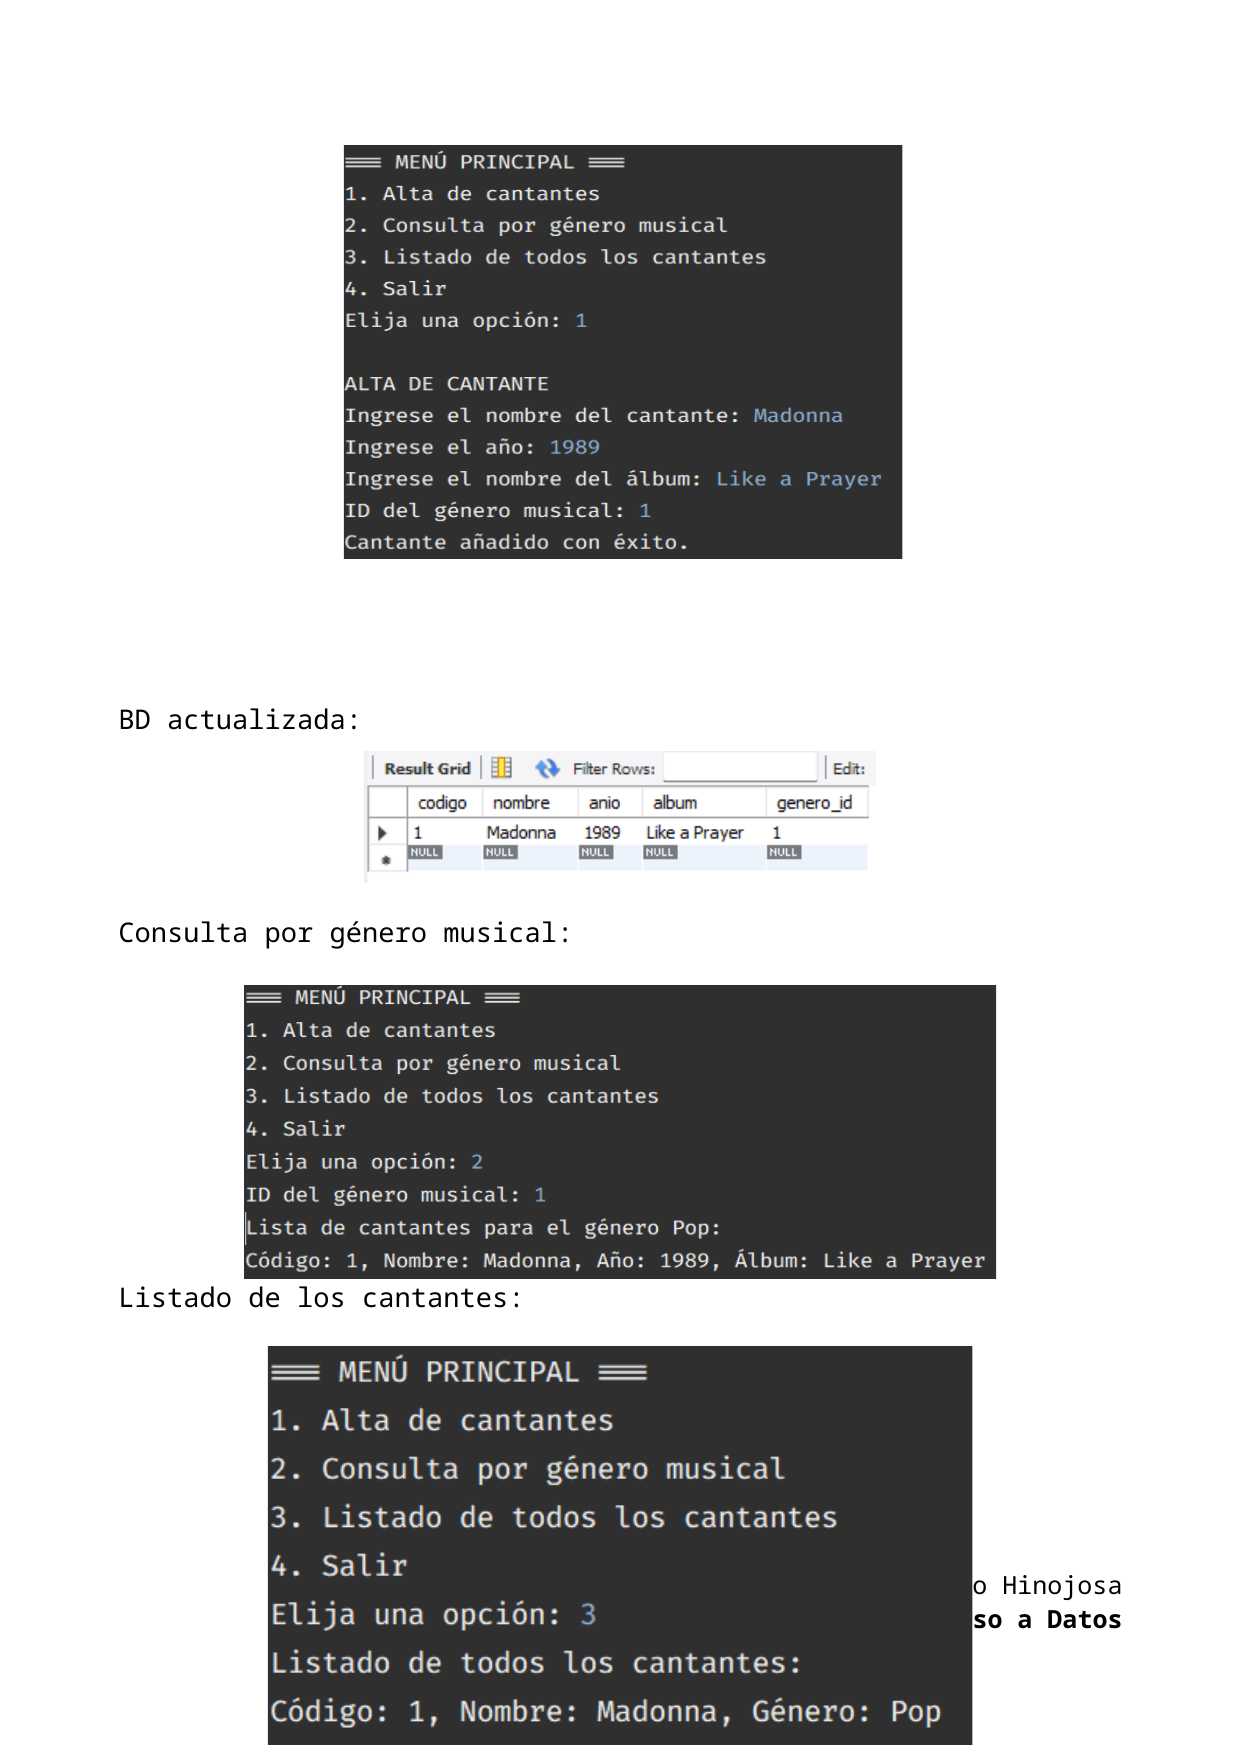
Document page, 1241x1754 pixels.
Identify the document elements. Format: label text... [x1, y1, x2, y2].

picture [363, 751, 877, 883]
picture [267, 1346, 973, 1745]
text Listado de los cantantes: [118, 982, 1122, 1315]
text Consulta por género musical: [118, 914, 1122, 951]
picture [244, 985, 997, 1279]
picture [343, 145, 903, 559]
text BD actualizada: [118, 701, 1122, 737]
